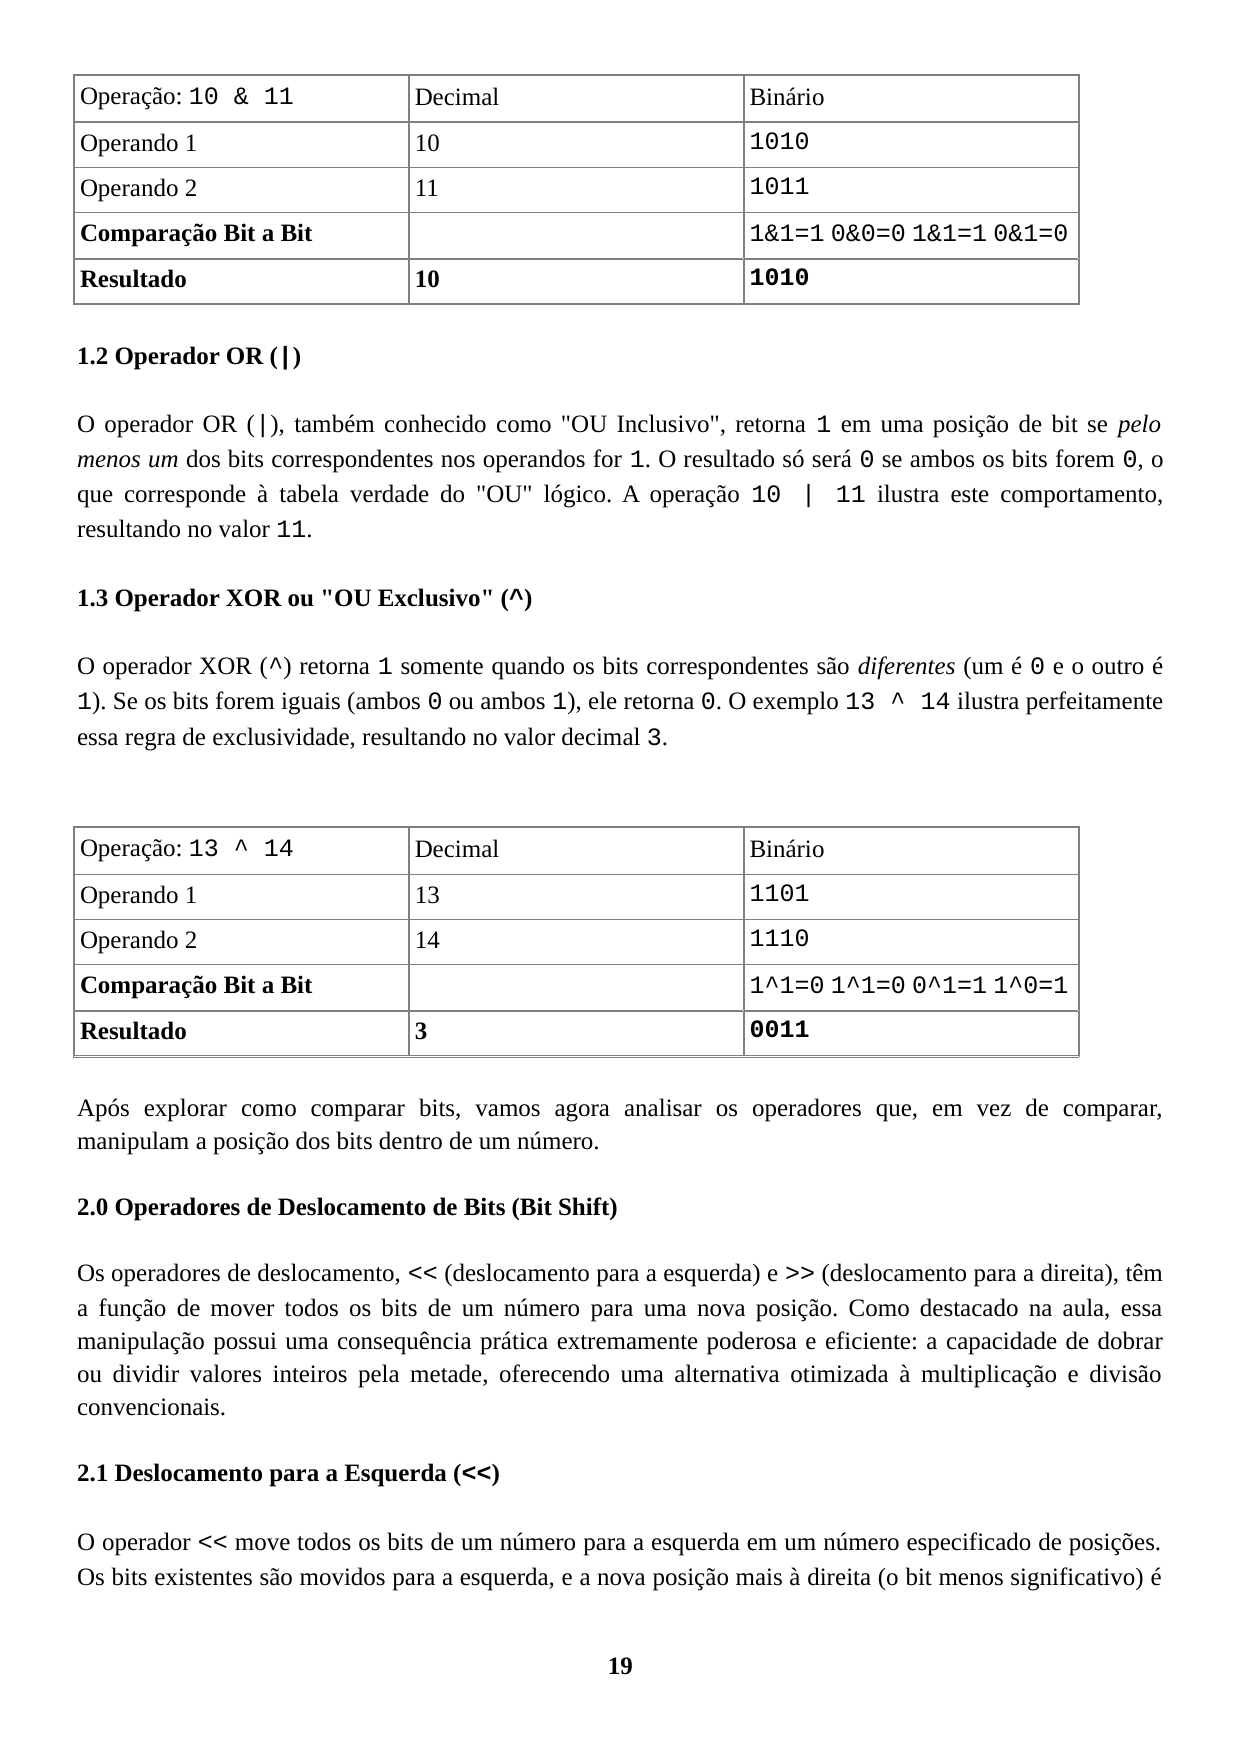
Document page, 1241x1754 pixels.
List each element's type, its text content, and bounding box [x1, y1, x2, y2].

table_cell 13 [410, 875, 743, 919]
table_cell 1010 [745, 123, 1078, 167]
text Os operadores de deslocamento, << (deslocamento para a esquerda) e >> (deslocamento para a direita), têm a função de mover todos os bits de um número para uma nova posição. Como destacado na aula, essa manipulação possui uma consequência prática extremamente poderosa e eficiente: a capacidade de dobrar ou dividir valores inteiros pela metade, oferecendo uma alternativa otimizada à multiplicação e divisão convencionais. [74, 1255, 1166, 1421]
table_cell 11 [410, 168, 743, 212]
table_cell 14 [410, 920, 743, 964]
subtitle 2.1 Deslocamento para a Esquerda (<<) [74, 1455, 1166, 1489]
table_cell 3 [410, 1012, 743, 1055]
table_cell 1&1=1 0&0=0 1&1=1 0&1=0 [745, 213, 1078, 258]
subtitle 1.2 Operador OR (|) [74, 338, 1166, 372]
table_cell 10 [410, 123, 743, 167]
table_header Operação: 10 & 11 [75, 76, 408, 121]
table_header Binário [745, 828, 1078, 873]
text O operador XOR (^) retorna 1 somente quando os bits correspondentes são diferentes (um é 0 e o outro é 1). Se os bits forem iguais (ambos 0 ou ambos 1), ele retorna 0. O exemplo 13 ^ 14 ilustra perfeitamente essa regra de exclusividade, resultando no valor decimal 3. [74, 648, 1166, 752]
table_cell 10 [410, 260, 743, 303]
subtitle 2.0 Operadores de Deslocamento de Bits (Bit Shift) [74, 1189, 1166, 1221]
table_cell 1101 [745, 875, 1078, 919]
table_cell Resultado [75, 260, 408, 303]
table_header Operação: 13 ^ 14 [75, 828, 408, 873]
table_cell 1011 [745, 168, 1078, 212]
table_cell Comparação Bit a Bit [75, 213, 408, 258]
table_cell Resultado [75, 1012, 408, 1055]
table_cell Comparação Bit a Bit [75, 965, 408, 1010]
table_cell Operando 2 [75, 168, 408, 212]
table_header Binário [745, 76, 1078, 121]
table_cell 1110 [745, 920, 1078, 964]
text O operador OR (|), também conhecido como "OU Inclusivo", retorna 1 em uma posição de bit se pelo menos um dos bits correspondentes nos operandos for 1. O resultado só será 0 se ambos os bits forem 0, o que corresponde à tabela verdade do "OU" lógico. A operação 10 | 11 ilustra este comportamento, resultando no valor 11. [74, 406, 1166, 545]
subtitle 1.3 Operador XOR ou "OU Exclusivo" (^) [74, 580, 1166, 614]
table_cell Operando 1 [75, 123, 408, 167]
table_cell [410, 965, 743, 1010]
table_cell Operando 2 [75, 920, 408, 964]
text Após explorar como comparar bits, vamos agora analisar os operadores que, em vez de comparar, manipulam a posição dos bits dentro de um número. [74, 1090, 1166, 1154]
table_cell 1010 [745, 260, 1078, 303]
text O operador << move todos os bits de um número para a esquerda em um número especificado de posições. Os bits existentes são movidos para a esquerda, e a nova posição mais à direita (o bit menos significativo) é [74, 1524, 1166, 1593]
table_header Decimal [410, 828, 743, 873]
table_cell 0011 [745, 1012, 1078, 1055]
table_header Decimal [410, 76, 743, 121]
table_cell Operando 1 [75, 875, 408, 919]
table_cell [410, 213, 743, 258]
table_cell 1^1=0 1^1=0 0^1=1 1^0=1 [745, 965, 1078, 1010]
